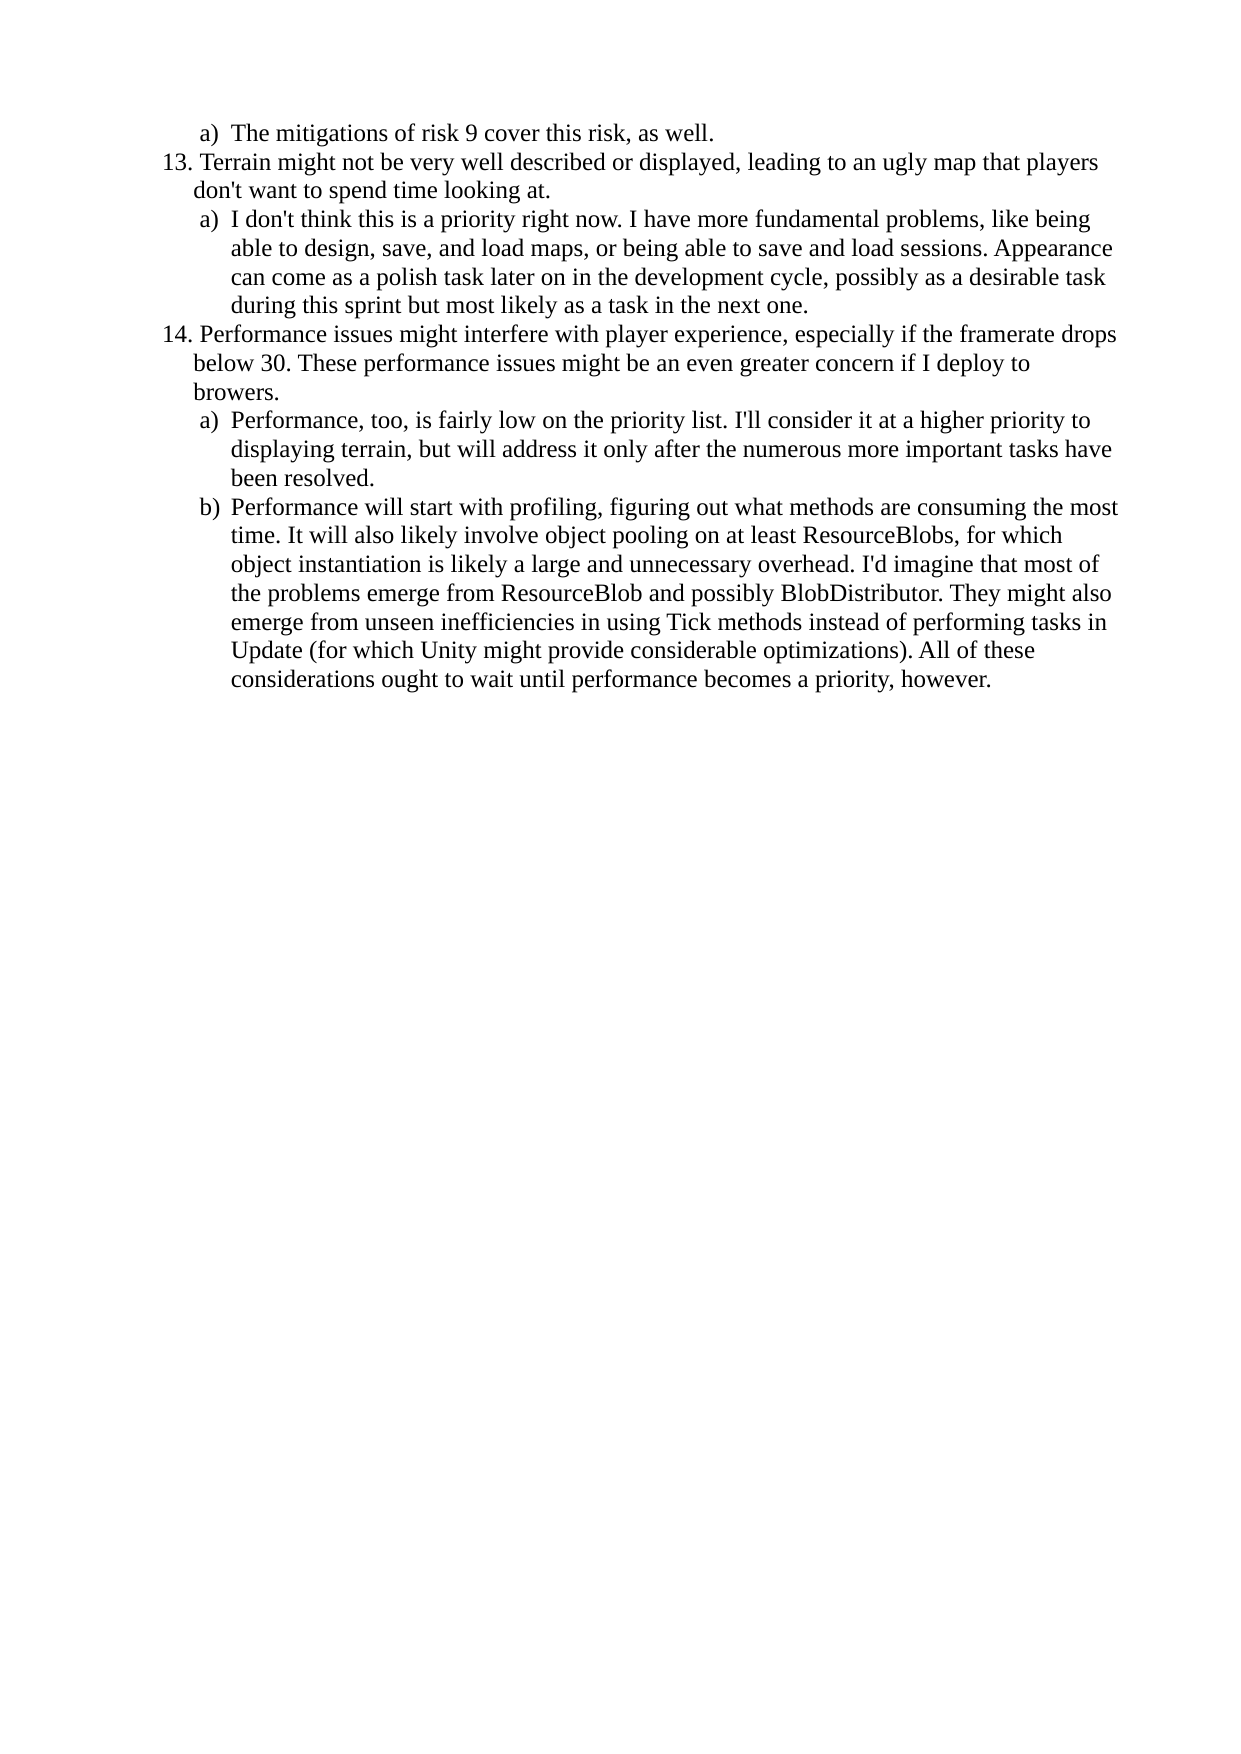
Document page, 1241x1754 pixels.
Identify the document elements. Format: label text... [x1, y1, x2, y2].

list The mitigations of risk 9 cover this risk, as well. [193, 118, 1122, 147]
list Performance, too, is fairly low on the priority list. I'll consider it at a higher priority to displaying terrain, but will address it only after the numerous more important tasks have been resolved. [193, 406, 1122, 492]
list I don't think this is a priority right now. I have more fundamental problems, like being able to design, save, and load maps, or being able to save and load sessions. Appearance can come as a polish task later on in the development cycle, possibly as a desirable task during this sprint but most likely as a task in the next one. [193, 204, 1122, 319]
list Terrain might not be very well described or displayed, leading to an ugly map that players don't want to spend time looking at. [156, 147, 1122, 204]
list Performance issues might interfere with player experience, especially if the framerate drops below 30. These performance issues might be an even greater concern if I deploy to browers. [156, 319, 1122, 406]
list Performance will start with profiling, figuring out what methods are consuming the most time. It will also likely involve object pooling on at least ResourceBlobs, for which object instantiation is likely a large and unnecessary overhead. I'd imagine that most of the problems emerge from ResourceBlob and possibly BlobDistributor. They might also emerge from unseen inefficiencies in using Tick methods instead of performing tasks in Update (for which Unity might provide considerable optimizations). All of these considerations ought to wait until performance becomes a priority, however. [193, 492, 1122, 693]
